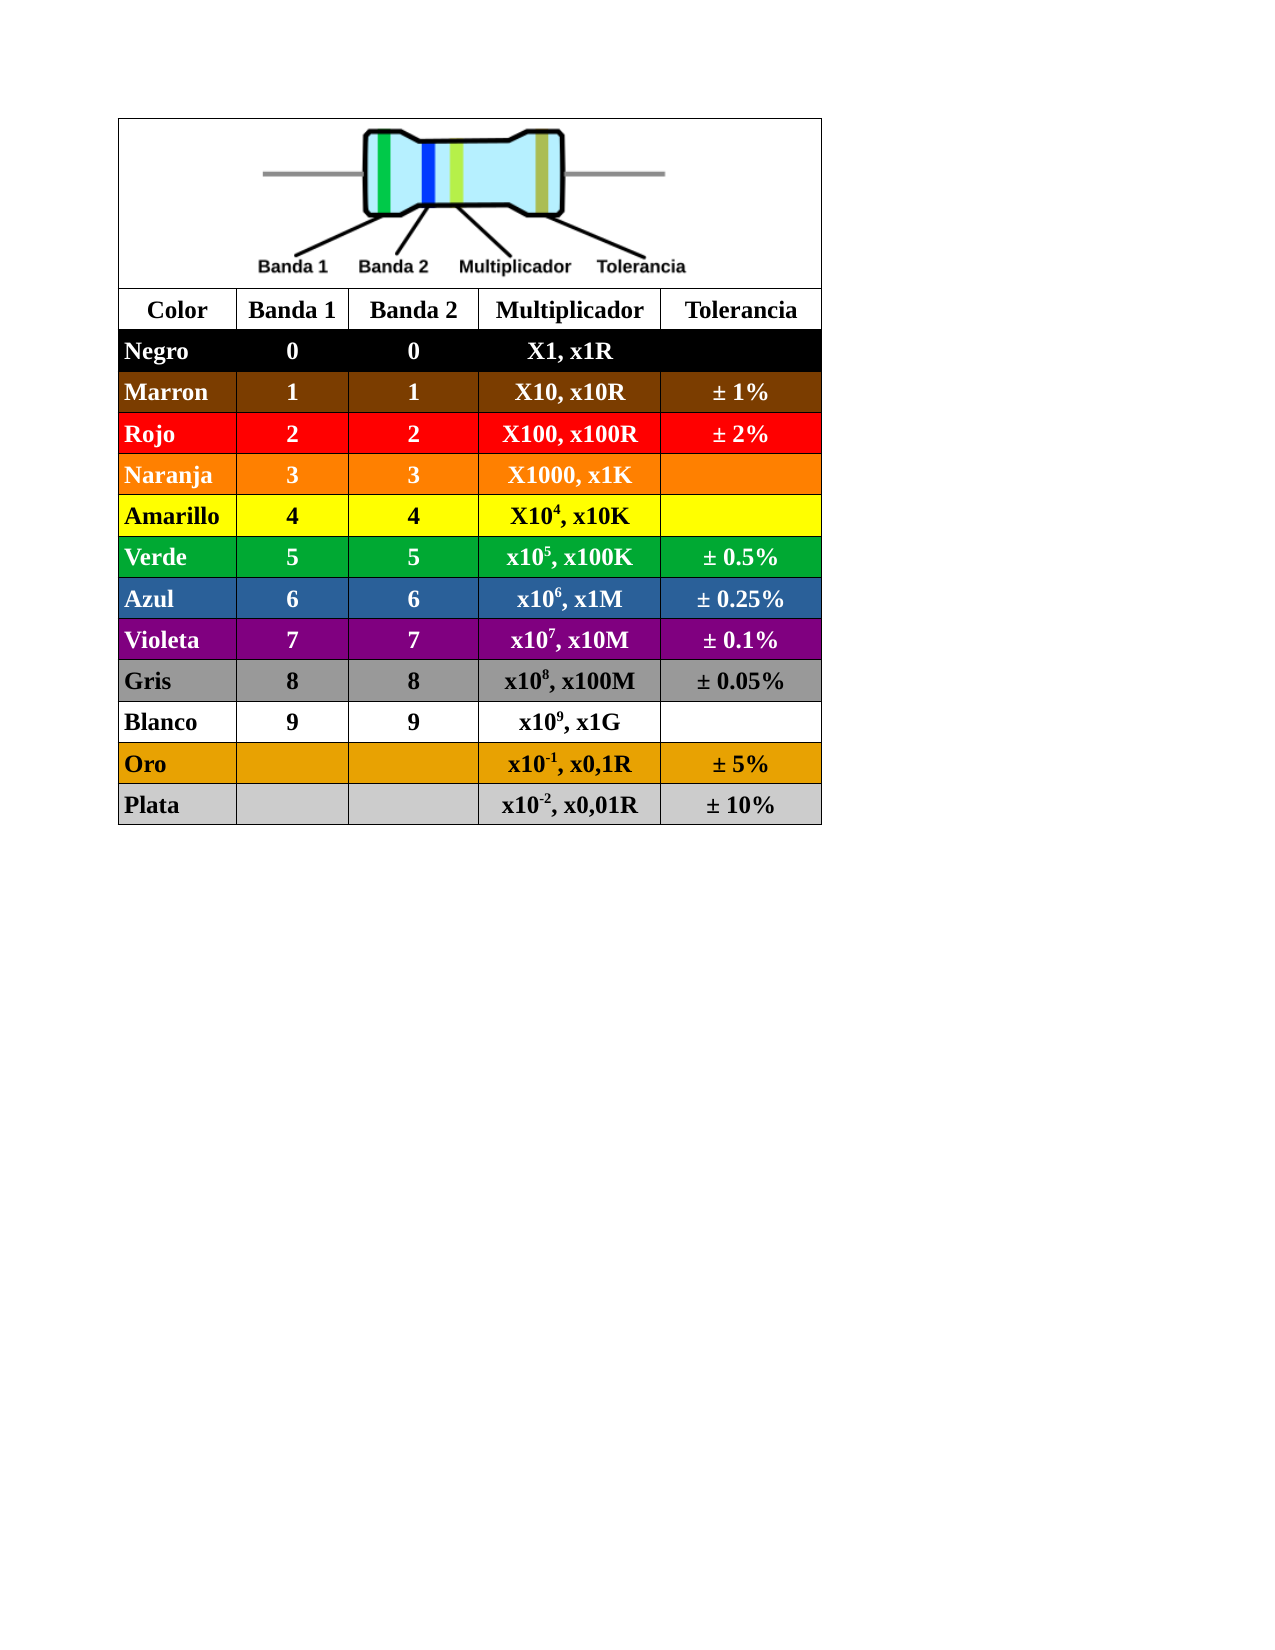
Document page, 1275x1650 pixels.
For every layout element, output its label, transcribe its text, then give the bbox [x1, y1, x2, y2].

table_cell x109, x1G [479, 702, 660, 742]
table_cell [661, 495, 821, 536]
table_cell X104, x10K [479, 495, 660, 536]
table_cell ± 0.5% [661, 537, 821, 577]
table_cell 5 [237, 537, 348, 577]
table_cell 0 [349, 330, 478, 371]
table_cell 9 [349, 702, 478, 742]
table_cell [661, 702, 821, 742]
table_cell Plata [119, 784, 236, 824]
table_cell x10-1, x0,1R [479, 743, 660, 783]
table_cell 8 [349, 660, 478, 701]
table_cell 2 [349, 413, 478, 453]
table_cell 1 [349, 372, 478, 412]
table_cell Rojo [119, 413, 236, 453]
table_cell X100, x100R [479, 413, 660, 453]
table_cell Oro [119, 743, 236, 783]
table_cell [237, 743, 348, 783]
table_cell X1000, x1K [479, 454, 660, 494]
table_cell [349, 784, 478, 824]
table_cell ± 0.05% [661, 660, 821, 701]
table_cell 3 [237, 454, 348, 494]
table_cell Marron [119, 372, 236, 412]
table_cell Multiplicador [479, 289, 660, 329]
table_cell 6 [349, 578, 478, 618]
table_cell 6 [237, 578, 348, 618]
table_cell 8 [237, 660, 348, 701]
table_cell [237, 784, 348, 824]
table_cell [661, 454, 821, 494]
table_cell 4 [349, 495, 478, 536]
table_cell ± 5% [661, 743, 821, 783]
table_cell 3 [349, 454, 478, 494]
table_cell 0 [237, 330, 348, 371]
table_cell [349, 743, 478, 783]
table_cell ± 0.1% [661, 619, 821, 659]
table_cell Tolerancia [661, 289, 821, 329]
table_cell Banda 2 [349, 289, 478, 329]
table_cell x107, x10M [479, 619, 660, 659]
table_cell x106, x1M [479, 578, 660, 618]
table_cell ± 10% [661, 784, 821, 824]
table_cell Azul [119, 578, 236, 618]
table_cell Naranja [119, 454, 236, 494]
table_cell x108, x100M [479, 660, 660, 701]
table_cell [661, 330, 821, 371]
table_cell Color [119, 289, 236, 329]
table_cell 5 [349, 537, 478, 577]
table_cell 2 [237, 413, 348, 453]
table_cell 7 [237, 619, 348, 659]
table_cell Violeta [119, 619, 236, 659]
table_cell X10, x10R [479, 372, 660, 412]
table_header [119, 119, 821, 288]
table_cell Verde [119, 537, 236, 577]
table_cell 7 [349, 619, 478, 659]
table_cell 1 [237, 372, 348, 412]
table_cell Negro [119, 330, 236, 371]
table_cell X1, x1R [479, 330, 660, 371]
table_cell Banda 1 [237, 289, 348, 329]
picture [249, 125, 691, 283]
table_cell ± 0.25% [661, 578, 821, 618]
table_cell Amarillo [119, 495, 236, 536]
table_cell x10-2, x0,01R [479, 784, 660, 824]
table_cell Blanco [119, 702, 236, 742]
table_cell 9 [237, 702, 348, 742]
table_cell 4 [237, 495, 348, 536]
table_cell Gris [119, 660, 236, 701]
table_cell ± 1% [661, 372, 821, 412]
table_cell x105, x100K [479, 537, 660, 577]
table_cell ± 2% [661, 413, 821, 453]
